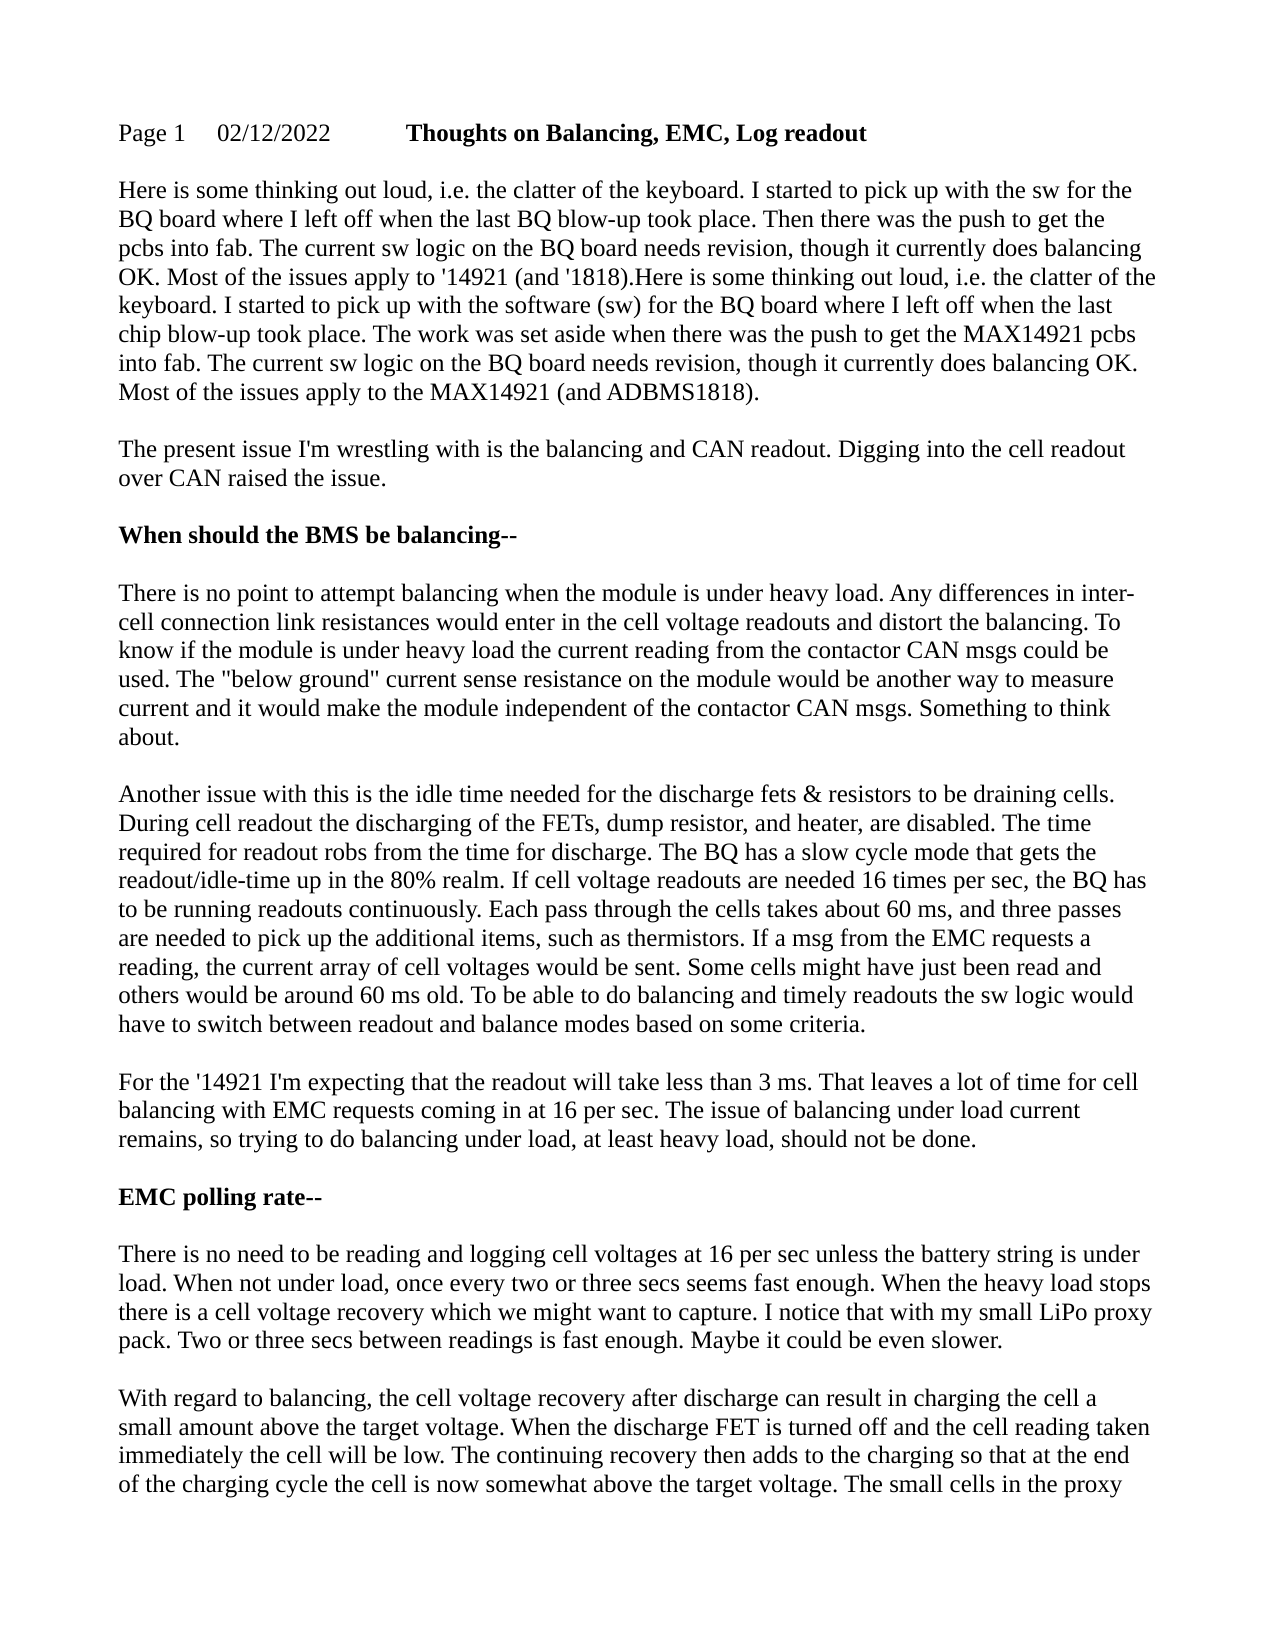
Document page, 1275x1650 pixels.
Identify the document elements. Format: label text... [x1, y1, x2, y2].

text The present issue I'm wrestling with is the balancing and CAN readout. Digging into the cell readout over CAN raised the issue. [118, 434, 1157, 492]
text Here is some thinking out loud, i.e. the clatter of the keyboard. I started to pick up with the sw for the BQ board where I left off when the last BQ blow-up took place. Then there was the push to get the pcbs into fab. The current sw logic on the BQ board needs revision, though it currently does balancing OK. Most of the issues apply to '14921 (and '1818).Here is some thinking out loud, i.e. the clatter of the keyboard. I started to pick up with the software (sw) for the BQ board where I left off when the last chip blow-up took place. The work was set aside when there was the push to get the MAX14921 pcbs into fab. The current sw logic on the BQ board needs revision, though it currently does balancing OK. Most of the issues apply to the MAX14921 (and ADBMS1818). [118, 176, 1157, 406]
text EMC polling rate-- [118, 1182, 1157, 1211]
text Page 1 02/12/2022 Thoughts on Balancing, EMC, Log readout [118, 118, 1157, 147]
text For the '14921 I'm expecting that the readout will take less than 3 ms. That leaves a lot of time for cell balancing with EMC requests coming in at 16 per sec. The issue of balancing under load current remains, so trying to do balancing under load, at least heavy load, should not be done. [118, 1067, 1157, 1153]
text When should the BMS be balancing-- [118, 521, 1157, 549]
text Another issue with this is the idle time needed for the discharge fets & resistors to be draining cells. During cell readout the discharging of the FETs, dump resistor, and heater, are disabled. The time required for readout robs from the time for discharge. The BQ has a slow cycle mode that gets the readout/idle-time up in the 80% realm. If cell voltage readouts are needed 16 times per sec, the BQ has to be running readouts continuously. Each pass through the cells takes about 60 ms, and three passes are needed to pick up the additional items, such as thermistors. If a msg from the EMC requests a reading, the current array of cell voltages would be sent. Some cells might have just been read and others would be around 60 ms old. To be able to do balancing and timely readouts the sw logic would have to switch between readout and balance modes based on some criteria. [118, 779, 1157, 1038]
text With regard to balancing, the cell voltage recovery after discharge can result in charging the cell a small amount above the target voltage. When the discharge FET is turned off and the cell reading taken immediately the cell will be low. The continuing recovery then adds to the charging so that at the end of the charging cycle the cell is now somewhat above the target voltage. The small cells in the proxy [118, 1383, 1157, 1498]
text There is no point to attempt balancing when the module is under heavy load. Any differences in inter-cell connection link resistances would enter in the cell voltage readouts and distort the balancing. To know if the module is under heavy load the current reading from the contactor CAN msgs could be used. The "below ground" current sense resistance on the module would be another way to measure current and it would make the module independent of the contactor CAN msgs. Something to think about. [118, 578, 1157, 751]
text There is no need to be reading and logging cell voltages at 16 per sec unless the battery string is under load. When not under load, once every two or three secs seems fast enough. When the heavy load stops there is a cell voltage recovery which we might want to capture. I notice that with my small LiPo proxy pack. Two or three secs between readings is fast enough. Maybe it could be even slower. [118, 1239, 1157, 1354]
